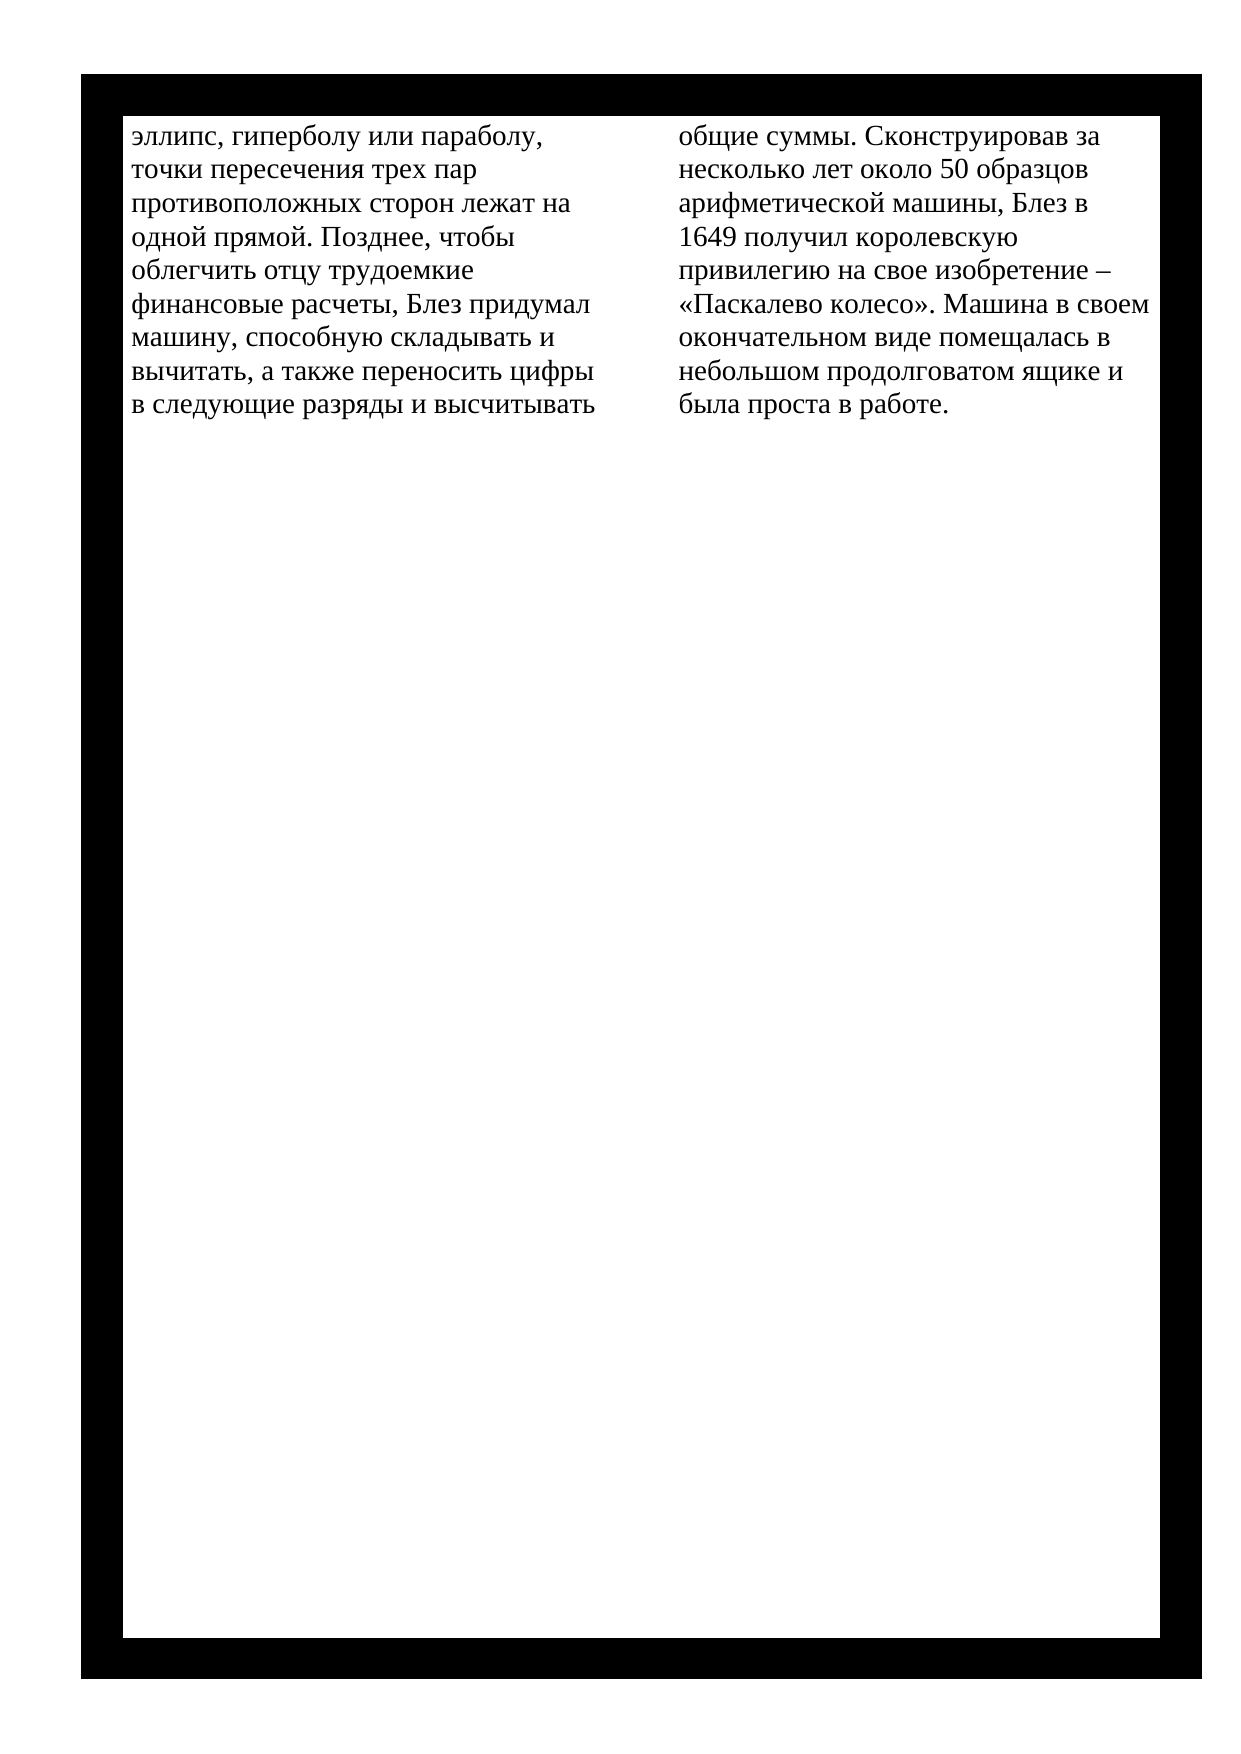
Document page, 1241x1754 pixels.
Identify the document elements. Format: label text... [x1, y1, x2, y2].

subtitle эллипс, гиперболу или параболу, точки пересечения трех пар противоположных сторон лежат на одной прямой. Позднее, чтобы облегчить отцу трудоемкие финансовые расчеты, Блез придумал машину, способную складывать и вычитать, а также переносить цифры в следующие разряды и высчитывать [131, 118, 604, 420]
subtitle общие суммы. Сконструировав за несколько лет около 50 образцов арифметической машины, Блез в 1649 получил королевскую привилегию на свое изобретение – «Паскалево колесо». Машина в своем окончательном виде помещалась в небольшом продолговатом ящике и была проста в работе. [678, 118, 1152, 420]
